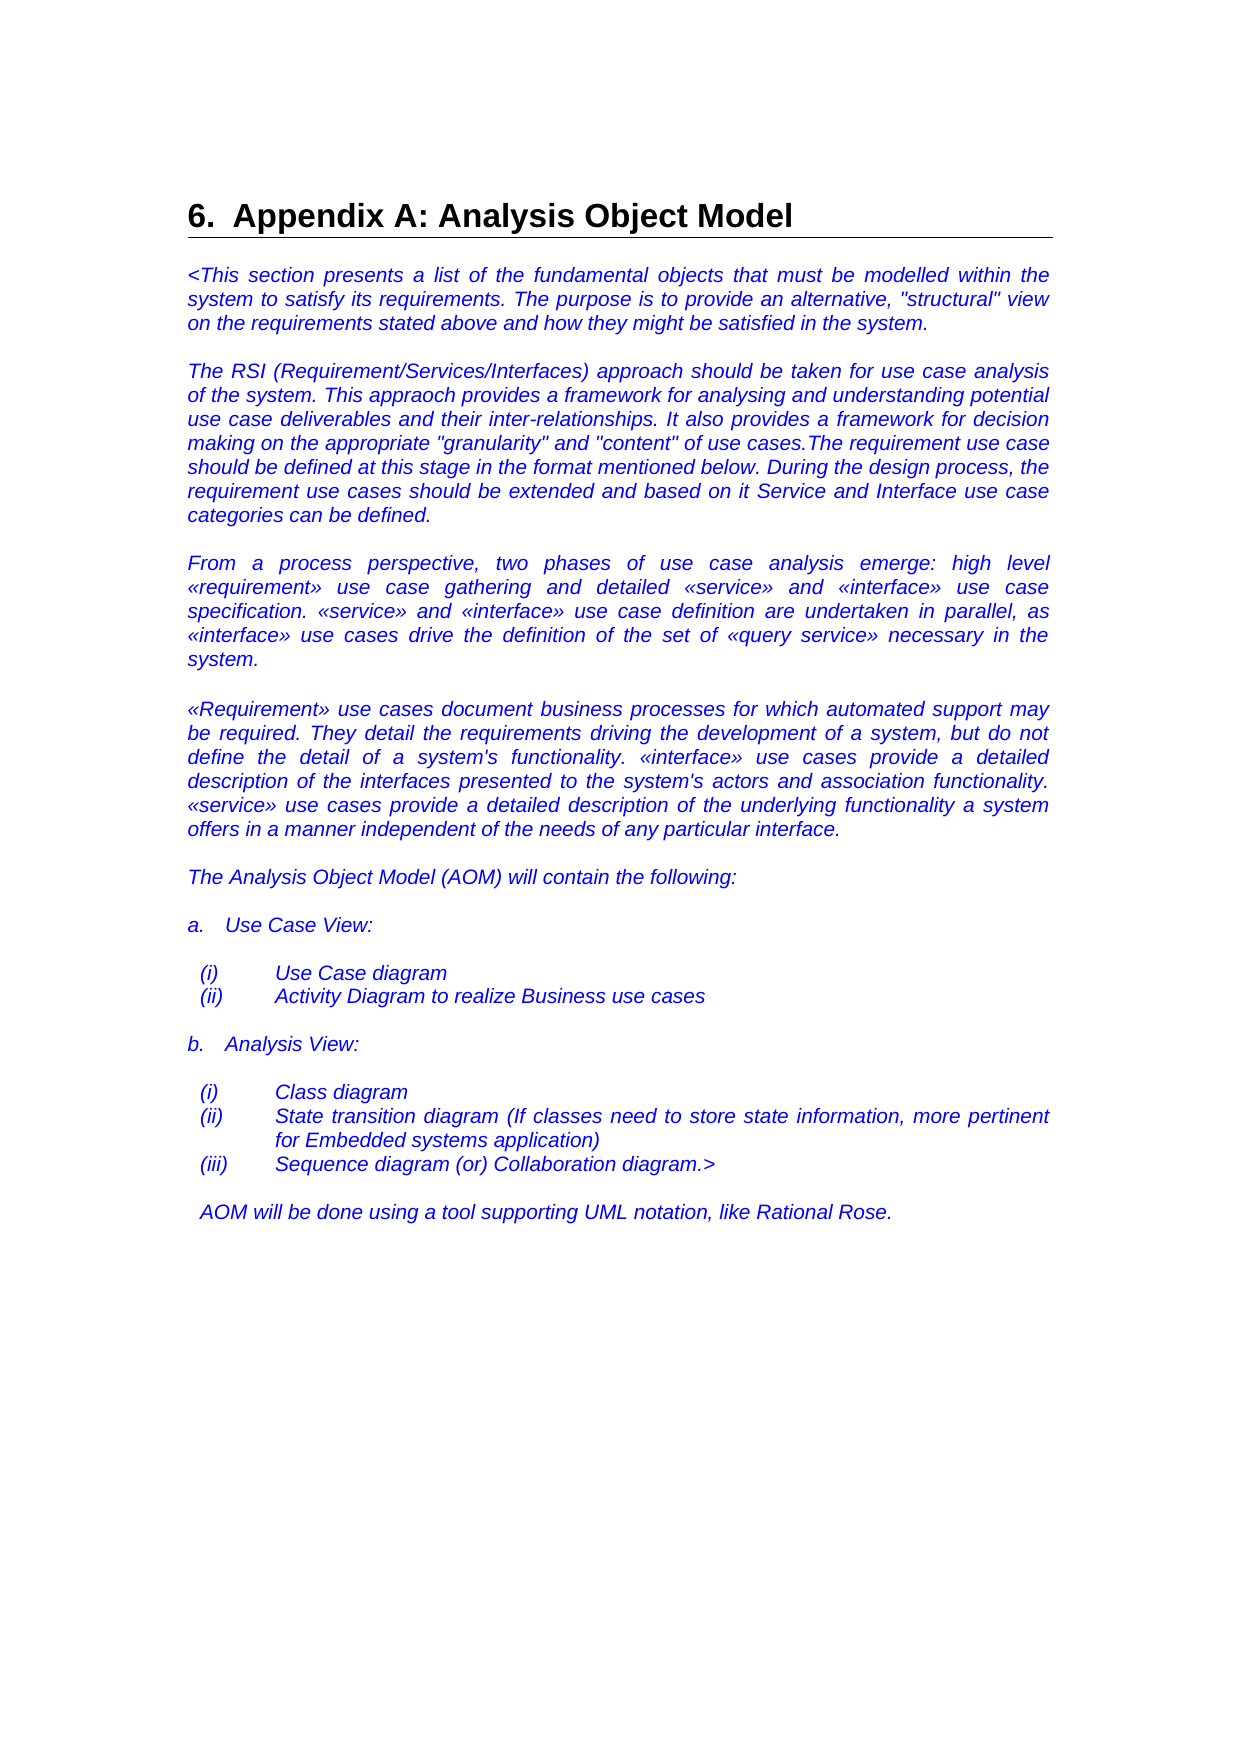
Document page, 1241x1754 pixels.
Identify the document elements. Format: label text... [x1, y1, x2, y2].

list Use Case View: [187, 912, 1053, 936]
text <This section presents a list of the fundamental objects that must be modelled within the system to satisfy its requirements. The purpose is to provide an alternative, "structural" view on the requirements stated above and how they might be satisfied in the system. [187, 263, 1053, 335]
list Sequence diagram (or) Collaboration diagram.> [200, 1152, 1053, 1176]
list Use Case diagram [200, 960, 1053, 984]
list State transition diagram (If classes need to store state information, more pertinent for Embedded systems application) [200, 1104, 1053, 1152]
list Analysis View: [187, 1032, 1053, 1056]
text The Analysis Object Model (AOM) will contain the following: [187, 864, 1053, 888]
list Class diagram [200, 1080, 1053, 1104]
text AOM will be done using a tool supporting UML notation, like Rational Rose. [200, 1200, 1053, 1224]
text From a process perspective, two phases of use case analysis emerge: high level «requirement» use case gathering and detailed «service» and «interface» use case specification. «service» and «interface» use case definition are undertaken in parallel, as «interface» use cases drive the definition of the set of «query service» necessary in the system. [187, 551, 1053, 670]
text The RSI (Requirement/Services/Interfaces) approach should be taken for use case analysis of the system. This appraoch provides a framework for analysing and understanding potential use case deliverables and their inter-relationships. It also provides a framework for decision making on the appropriate "granularity" and "content" of use cases.The requirement use case should be defined at this stage in the format mentioned below. During the design process, the requirement use cases should be extended and based on it Service and Interface use case categories can be defined. [187, 359, 1053, 527]
subtitle Appendix A: Analysis Object Model [187, 197, 1053, 238]
list Activity Diagram to realize Business use cases [200, 984, 1053, 1008]
text «Requirement» use cases document business processes for which automated support may be required. They detail the requirements driving the development of a system, but do not define the detail of a system's functionality. «interface» use cases provide a detailed description of the interfaces presented to the system's actors and association functionality. «service» use cases provide a detailed description of the underlying functionality a system offers in a manner independent of the needs of any particular interface. [187, 697, 1053, 841]
